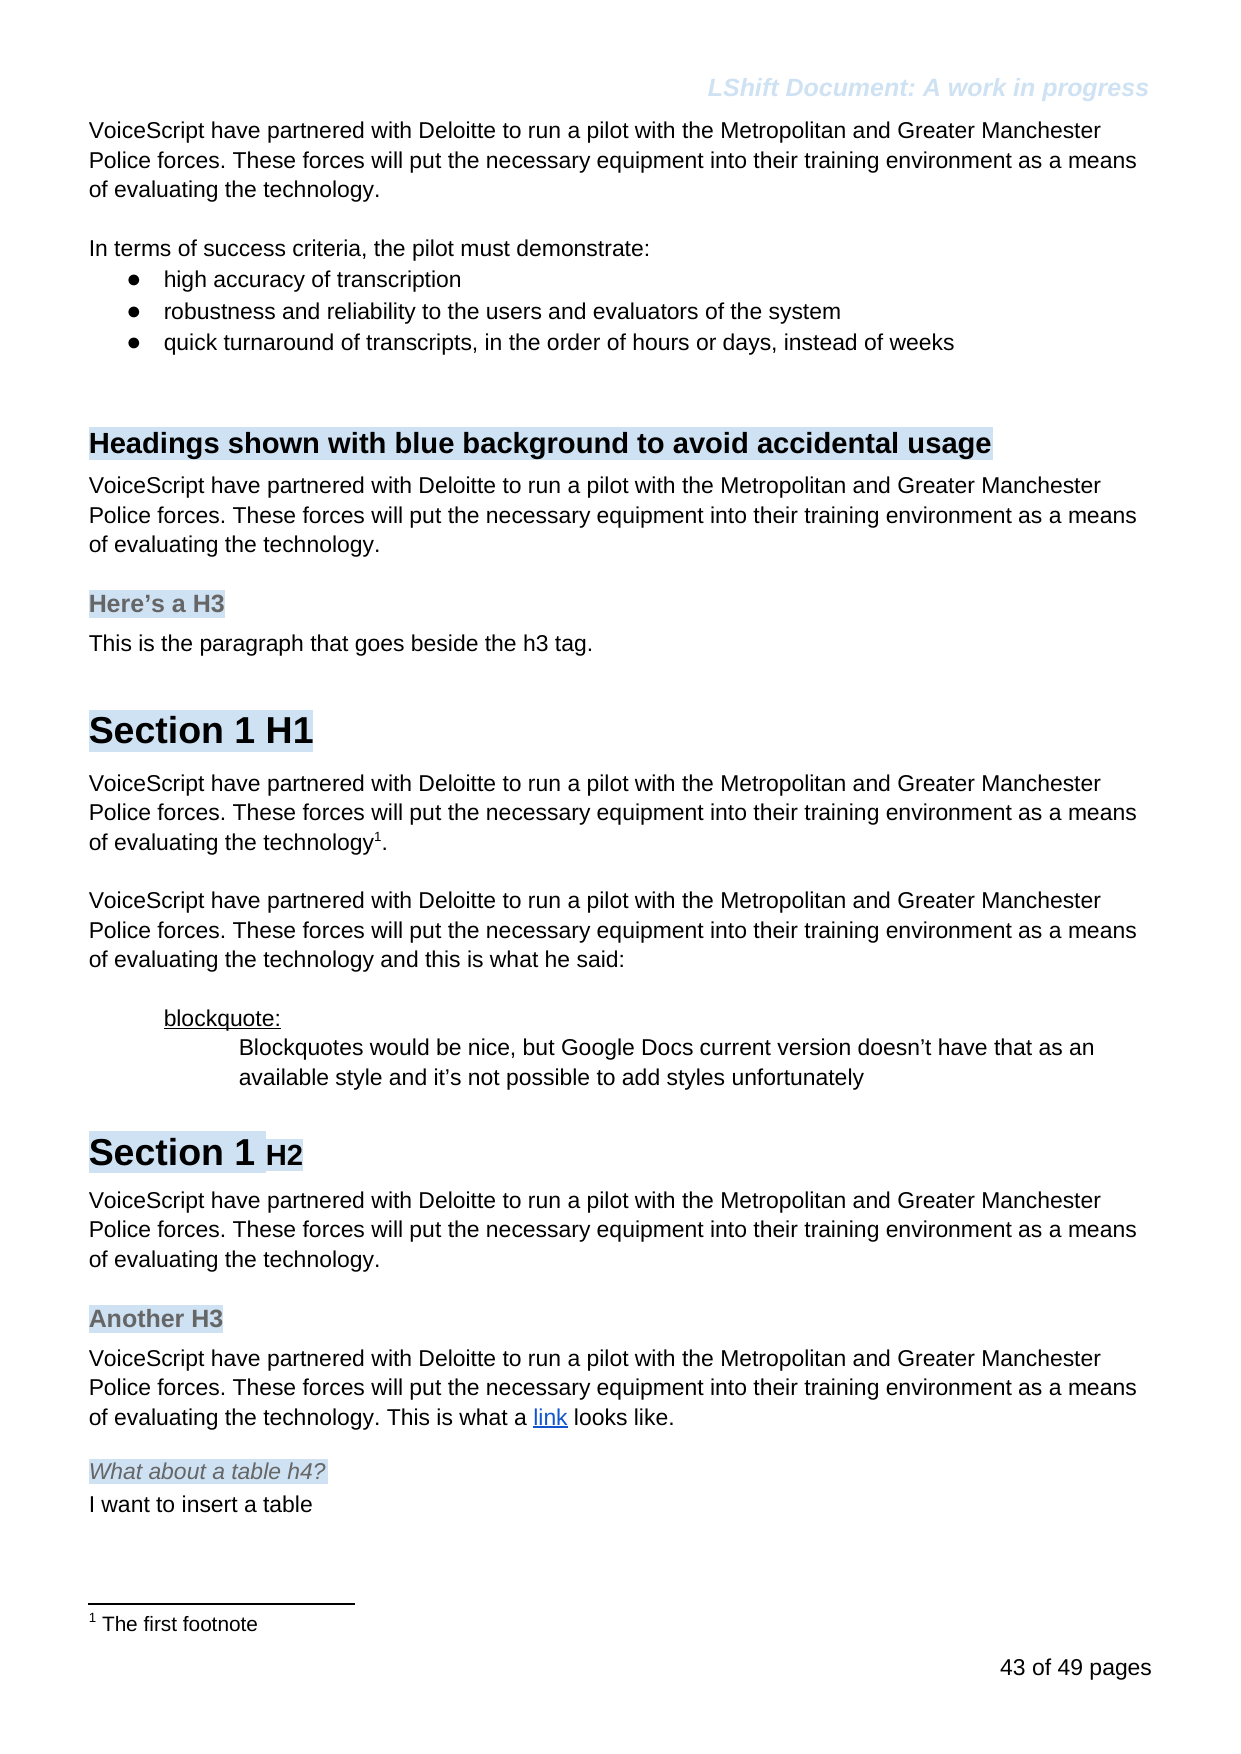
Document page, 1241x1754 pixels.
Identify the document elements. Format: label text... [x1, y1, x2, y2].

text blockquote: [163, 1006, 1152, 1031]
subtitle Here’s a H3 [225, 590, 1152, 618]
text VoiceScript have partnered with Deloitte to run a pilot with the Metropolitan and Greater Manchester Police forces. These forces will put the necessary equipment into their training environment as a means of evaluating the technology and this is what he said: [88, 888, 1152, 972]
text VoiceScript have partnered with Deloitte to run a pilot with the Metropolitan and Greater Manchester Police forces. These forces will put the necessary equipment into their training environment as a means of evaluating the technology. [88, 771, 1152, 855]
text VoiceScript have partnered with Deloitte to run a pilot with the Metropolitan and Greater Manchester Police forces. These forces will put the necessary equipment into their training environment as a means of evaluating the technology. This is what a link looks like. [88, 1345, 1152, 1430]
text VoiceScript have partnered with Deloitte to run a pilot with the Metropolitan and Greater Manchester Police forces. These forces will put the necessary equipment into their training environment as a means of evaluating the technology. [88, 118, 1152, 202]
list quick turnaround of transcripts, in the order of hours or days, instead of weeks [126, 328, 1152, 356]
list robustness and reliability to the users and evaluators of the system [126, 297, 1152, 324]
list high accuracy of transcription [126, 265, 1152, 293]
text This is the paragraph that goes beside the h3 tag. [88, 631, 1152, 656]
text In terms of success criteria, the pilot must demonstrate: [88, 236, 1152, 261]
subtitle Headings shown with blue background to avoid accidental usage [993, 427, 1152, 460]
subtitle Section 1 H2 [266, 1131, 1152, 1173]
text VoiceScript have partnered with Deloitte to run a pilot with the Metropolitan and Greater Manchester Police forces. These forces will put the necessary equipment into their training environment as a means of evaluating the technology. [88, 1188, 1152, 1272]
subtitle Another H3 [223, 1305, 1152, 1333]
text VoiceScript have partnered with Deloitte to run a pilot with the Metropolitan and Greater Manchester Police forces. These forces will put the necessary equipment into their training environment as a means of evaluating the technology. [88, 473, 1152, 557]
subtitle What about a table h4? [88, 1458, 1152, 1484]
text Blockquotes would be nice, but Google Docs current version doesn’t have that as an available style and it’s not possible to add styles unfortunately [238, 1035, 1152, 1090]
text The first footnote [88, 1610, 1152, 1636]
subtitle Section 1 H1 [313, 710, 1152, 752]
text I want to insert a table [88, 1492, 1152, 1518]
